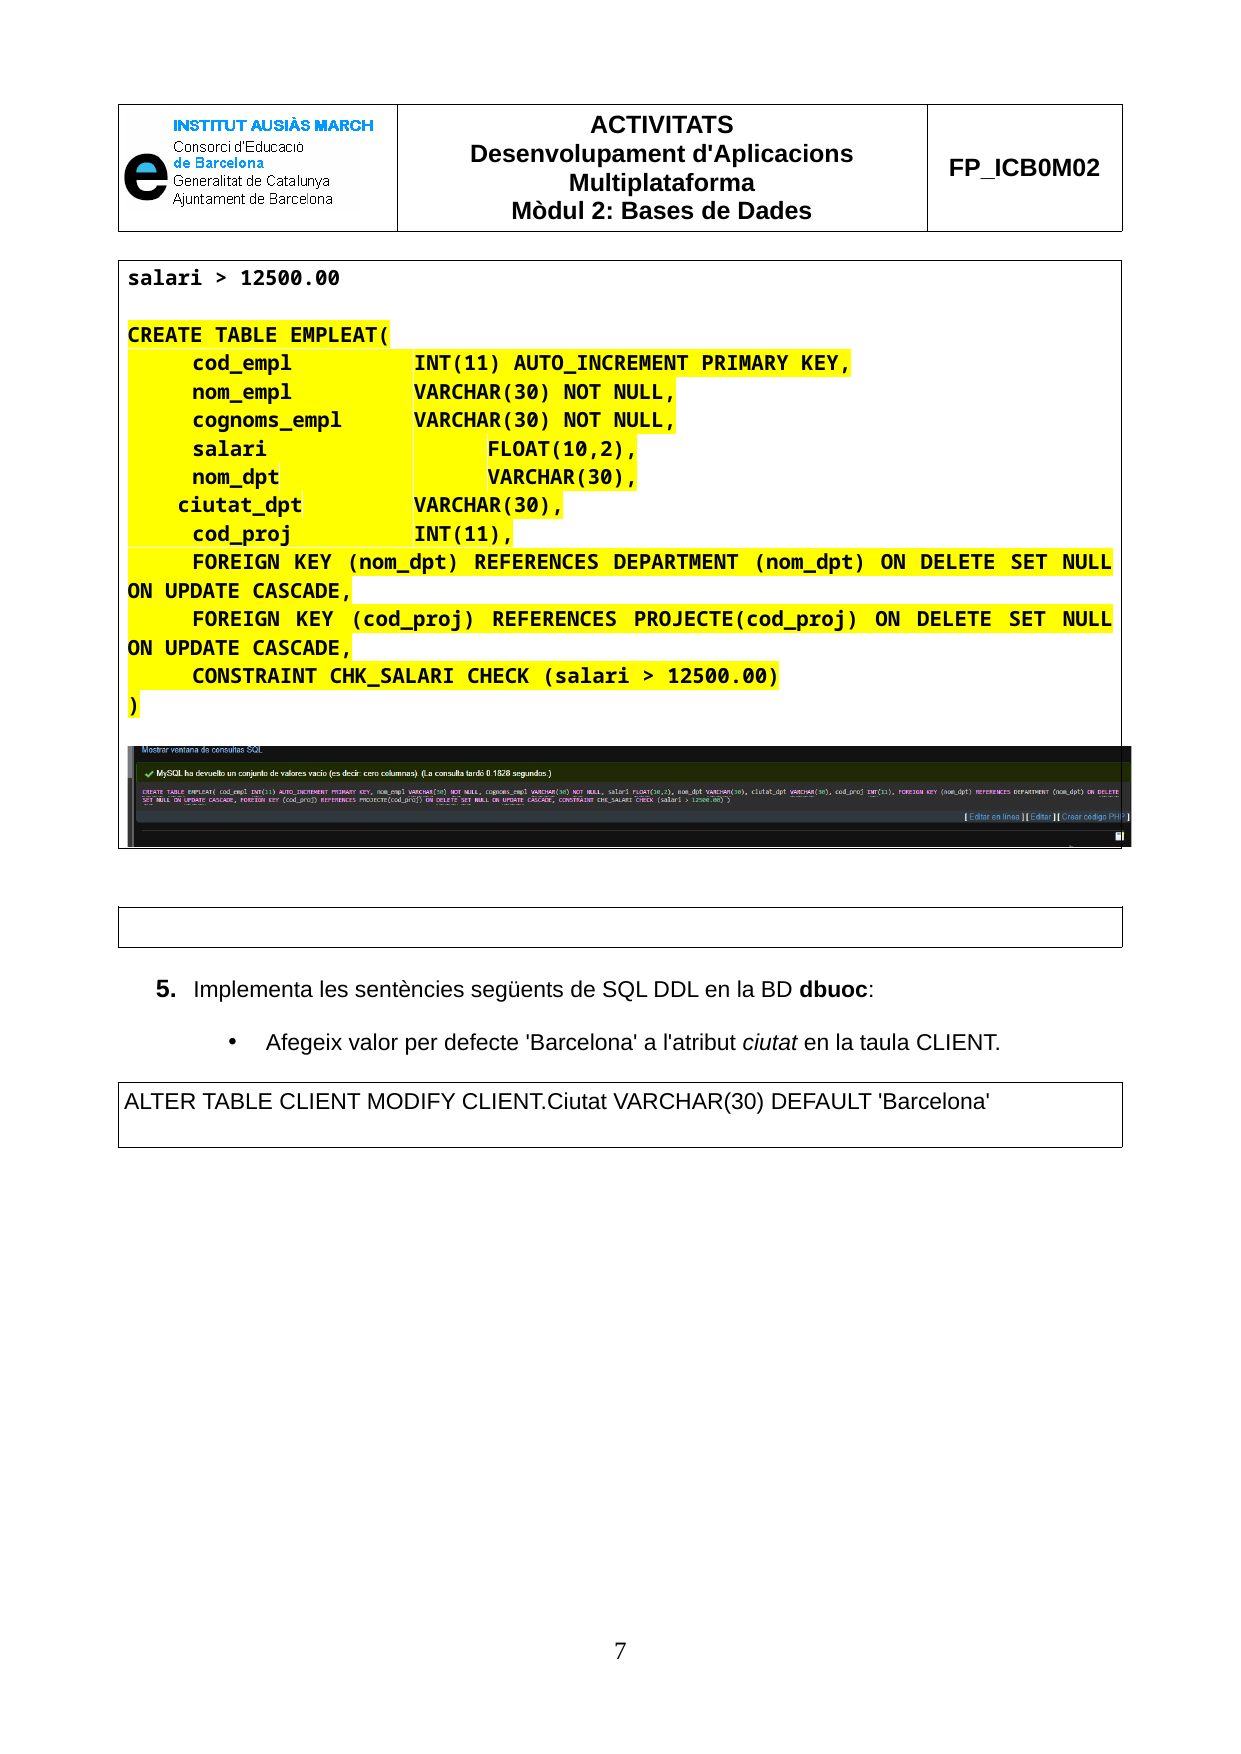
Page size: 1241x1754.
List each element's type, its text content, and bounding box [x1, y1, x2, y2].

text ) [119, 687, 1121, 718]
text salari > 12500.00 [119, 261, 1121, 292]
list Implementa les sentències següents de SQL DDL en la BD dbuoc: [156, 974, 1122, 1002]
text CONSTRAINT CHK_SALARI CHECK (salari > 12500.00) [119, 658, 1121, 687]
text CREATE TABLE EMPLEAT( [119, 317, 1121, 345]
text salari FLOAT(10,2), [119, 431, 1121, 459]
text cod_empl INT(11) AUTO_INCREMENT PRIMARY KEY, [119, 345, 1121, 374]
text nom_empl VARCHAR(30) NOT NULL, [119, 374, 1121, 402]
text FOREIGN KEY (cod_proj) REFERENCES PROJECTE(cod_proj) ON DELETE SET NULL ON UPDATE CASCADE, [119, 601, 1121, 658]
text nom_dpt VARCHAR(30), [119, 459, 1121, 487]
text cognoms_empl VARCHAR(30) NOT NULL, [119, 402, 1121, 431]
list Afegeix valor per defecte 'Barcelona' a l'atribut ciutat en la taula CLIENT. [228, 1029, 1122, 1056]
table_header [119, 908, 1122, 947]
table_header ALTER TABLE CLIENT MODIFY CLIENT.Ciutat VARCHAR(30) DEFAULT 'Barcelona' [119, 1083, 1122, 1147]
text FOREIGN KEY (nom_dpt) REFERENCES DEPARTMENT (nom_dpt) ON DELETE SET NULL ON UPDATE CASCADE, [119, 544, 1121, 601]
text cod_proj INT(11), [119, 516, 1121, 544]
text ciutat_dpt VARCHAR(30), [119, 487, 1121, 516]
